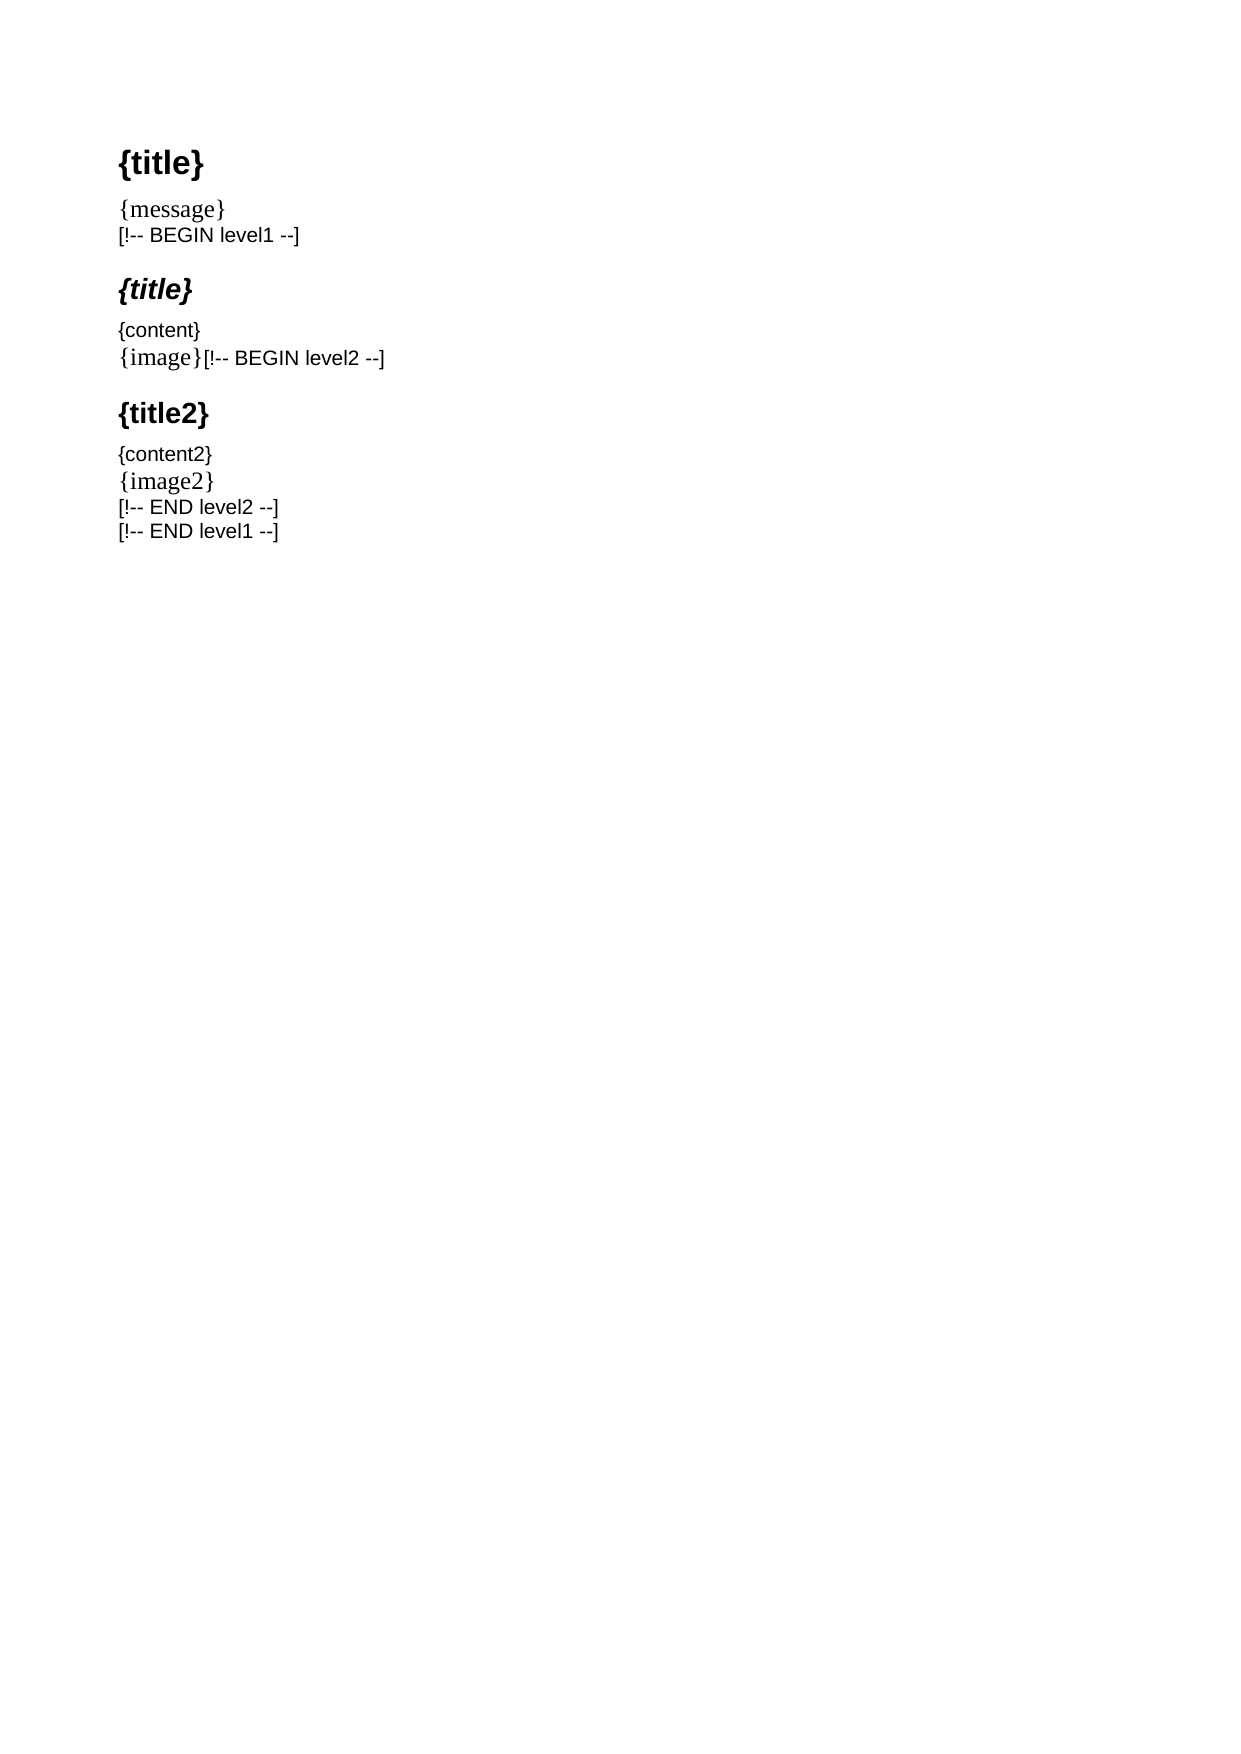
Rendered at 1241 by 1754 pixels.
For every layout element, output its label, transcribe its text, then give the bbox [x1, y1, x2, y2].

text {image2} [118, 466, 1122, 494]
text {content2} [118, 442, 1122, 466]
text [!-- END level1 --] [118, 518, 1122, 542]
text {message} [118, 194, 1122, 223]
subtitle {title} [118, 143, 1122, 182]
text [!-- END level2 --] [118, 494, 1122, 518]
subtitle {title} [118, 272, 1122, 306]
text [!-- BEGIN level1 --] [118, 223, 1122, 247]
text {content} [118, 318, 1122, 342]
subtitle {title2} [118, 396, 1122, 429]
text {image}[!-- BEGIN level2 --] [118, 342, 1122, 371]
